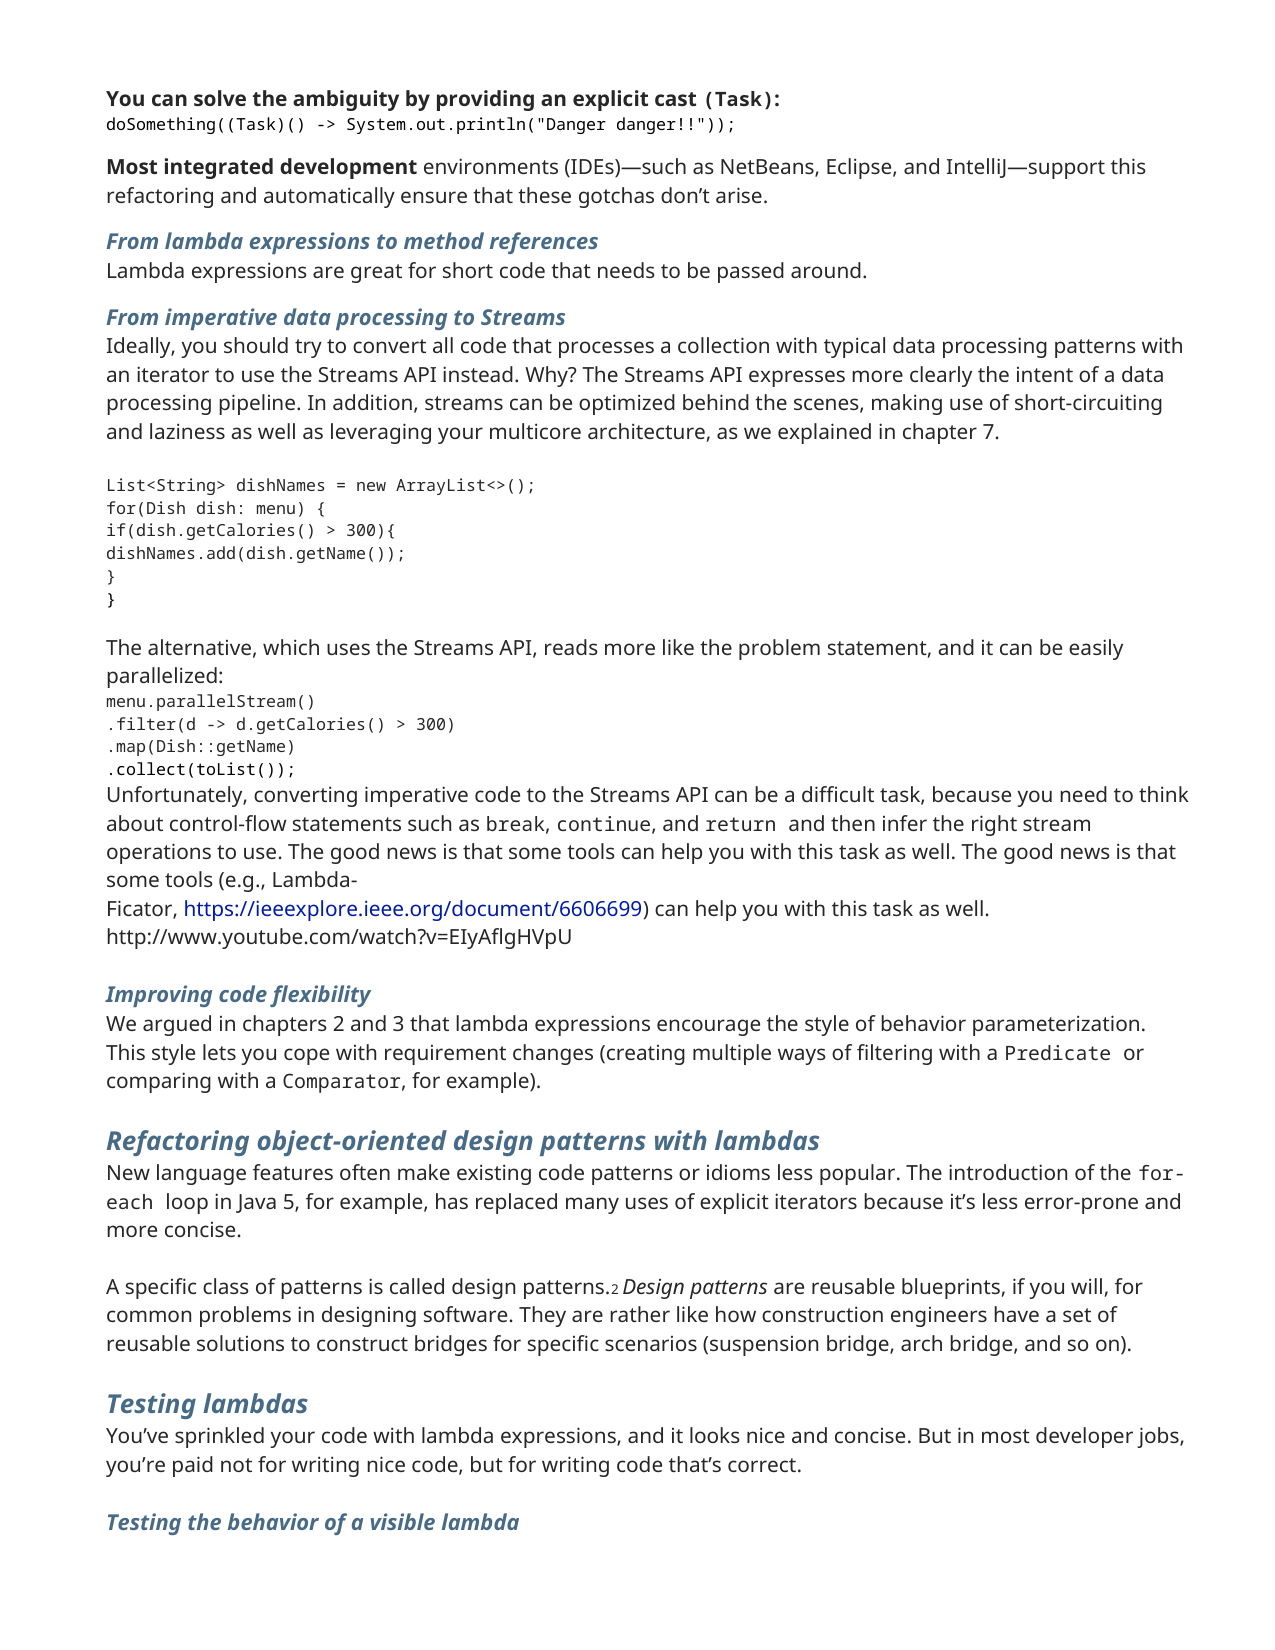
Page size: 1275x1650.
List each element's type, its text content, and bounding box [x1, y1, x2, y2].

text .filter(d -> d.getCalories() > 300) [106, 712, 1190, 735]
text http://www.youtube.com/watch?v=EIyAflgHVpU [106, 922, 1190, 951]
text .collect(toList()); [106, 758, 1190, 780]
text Ficator, https://ieeexplore.ieee.org/document/6606699) can help you with this task as well. [106, 894, 1190, 922]
text .map(Dish::getName) [106, 735, 1190, 758]
text for(Dish dish: menu) { [106, 496, 1190, 519]
text Unfortunately, converting imperative code to the Streams API can be a difficult task, because you need to think about control-flow statements such as break, continue, and return and then infer the right stream operations to use. The good news is that some tools can help you with this task as well. The good news is that some tools (e.g., Lambda- [106, 780, 1190, 894]
text refactoring and automatically ensure that these gotchas don’t arise. [106, 181, 1190, 209]
text Testing lambdas [106, 1386, 1190, 1421]
text From lambda expressions to method references [106, 226, 1190, 256]
text List<String> dishNames = new ArrayList<>(); [106, 474, 1190, 496]
text dishNames.add(dish.getName()); [106, 542, 1190, 564]
text The alternative, which uses the Streams API, reads more like the problem statement, and it can be easily parallelized: [106, 633, 1190, 689]
text Improving code flexibility [106, 979, 1190, 1009]
text Refactoring object-oriented design patterns with lambdas [106, 1123, 1190, 1158]
text New language features often make existing code patterns or idioms less popular. The introduction of the for-each loop in Java 5, for example, has replaced many uses of explicit iterators because it’s less error-prone and more concise. [106, 1158, 1190, 1244]
text Lambda expressions are great for short code that needs to be passed around. [106, 256, 1190, 284]
text if(dish.getCalories() > 300){ [106, 519, 1190, 542]
text This style lets you cope with requirement changes (creating multiple ways of filtering with a Predicate or comparing with a Comparator, for example). [106, 1038, 1190, 1094]
text You’ve sprinkled your code with lambda expressions, and it looks nice and concise. But in most developer jobs, you’re paid not for writing nice code, but for writing code that’s correct. [106, 1421, 1190, 1478]
text menu.parallelStream() [106, 689, 1190, 712]
text } [106, 587, 1190, 610]
text From imperative data processing to Streams [106, 302, 1190, 331]
text Ideally, you should try to convert all code that processes a collection with typical data processing patterns with an iterator to use the Streams API instead. Why? The Streams API expresses more clearly the intent of a data processing pipeline. In addition, streams can be optimized behind the scenes, making use of short-circuiting and laziness as well as leveraging your multicore architecture, as we explained in chapter 7. [106, 331, 1190, 445]
text Testing the behavior of a visible lambda [106, 1507, 1190, 1537]
text doSomething((Task)() -> System.out.println("Danger danger!!")); [106, 113, 1190, 135]
text } [106, 564, 1190, 587]
text A specific class of patterns is called design patterns.2 Design patterns are reusable blueprints, if you will, for common problems in designing software. They are rather like how construction engineers have a set of reusable solutions to construct bridges for specific scenarios (suspension bridge, arch bridge, and so on). [106, 1272, 1190, 1357]
text You can solve the ambiguity by providing an explicit cast (Task): [106, 84, 1190, 113]
text Most integrated development environments (IDEs)—such as NetBeans, Eclipse, and IntelliJ—support this [106, 152, 1190, 181]
text We argued in chapters 2 and 3 that lambda expressions encourage the style of behavior parameterization. [106, 1009, 1190, 1038]
